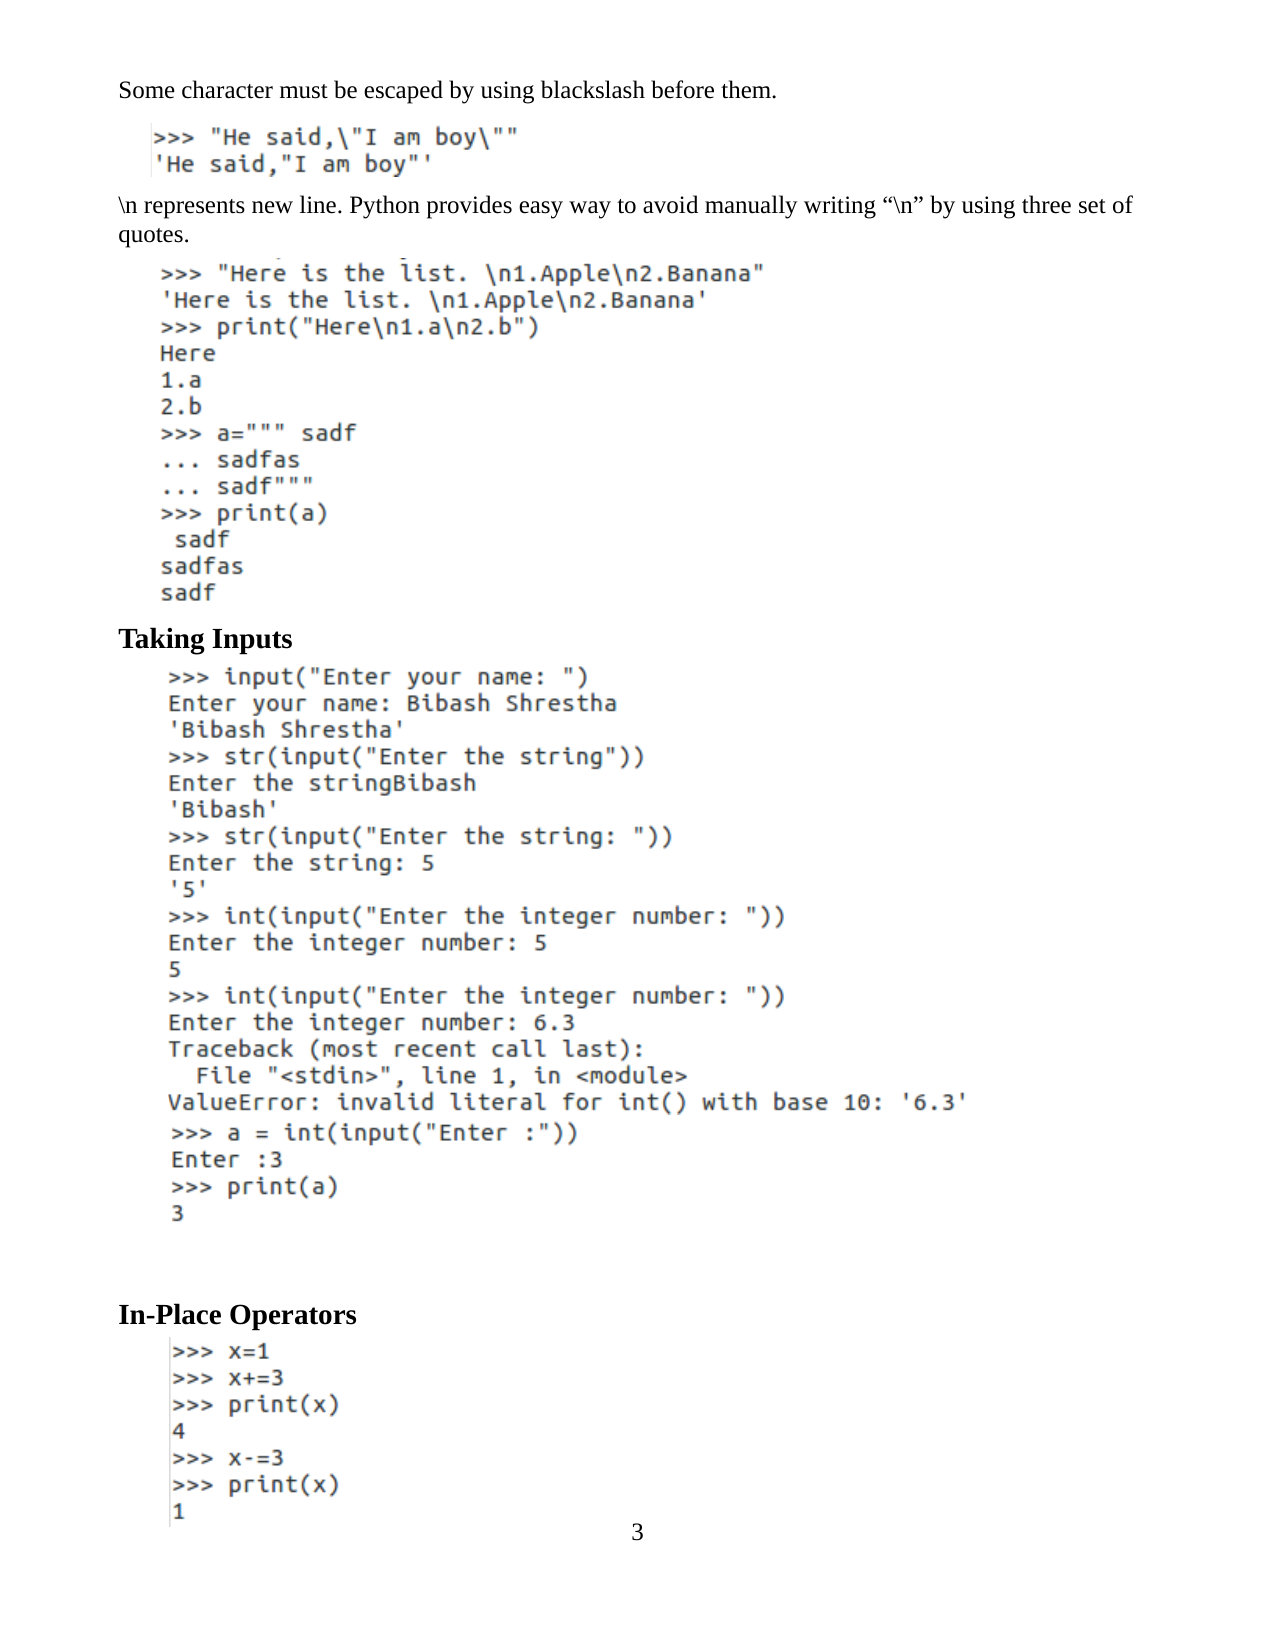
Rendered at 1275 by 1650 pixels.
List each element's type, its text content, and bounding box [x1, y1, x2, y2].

text Taking Inputs [118, 621, 1157, 655]
text Some character must be escaped by using blackslash before them. [118, 75, 1157, 104]
text \n represents new line. Python provides easy way to avoid manually writing “\n” by using three set of quotes. [118, 190, 1157, 247]
text In-Place Operators [118, 1297, 1157, 1330]
